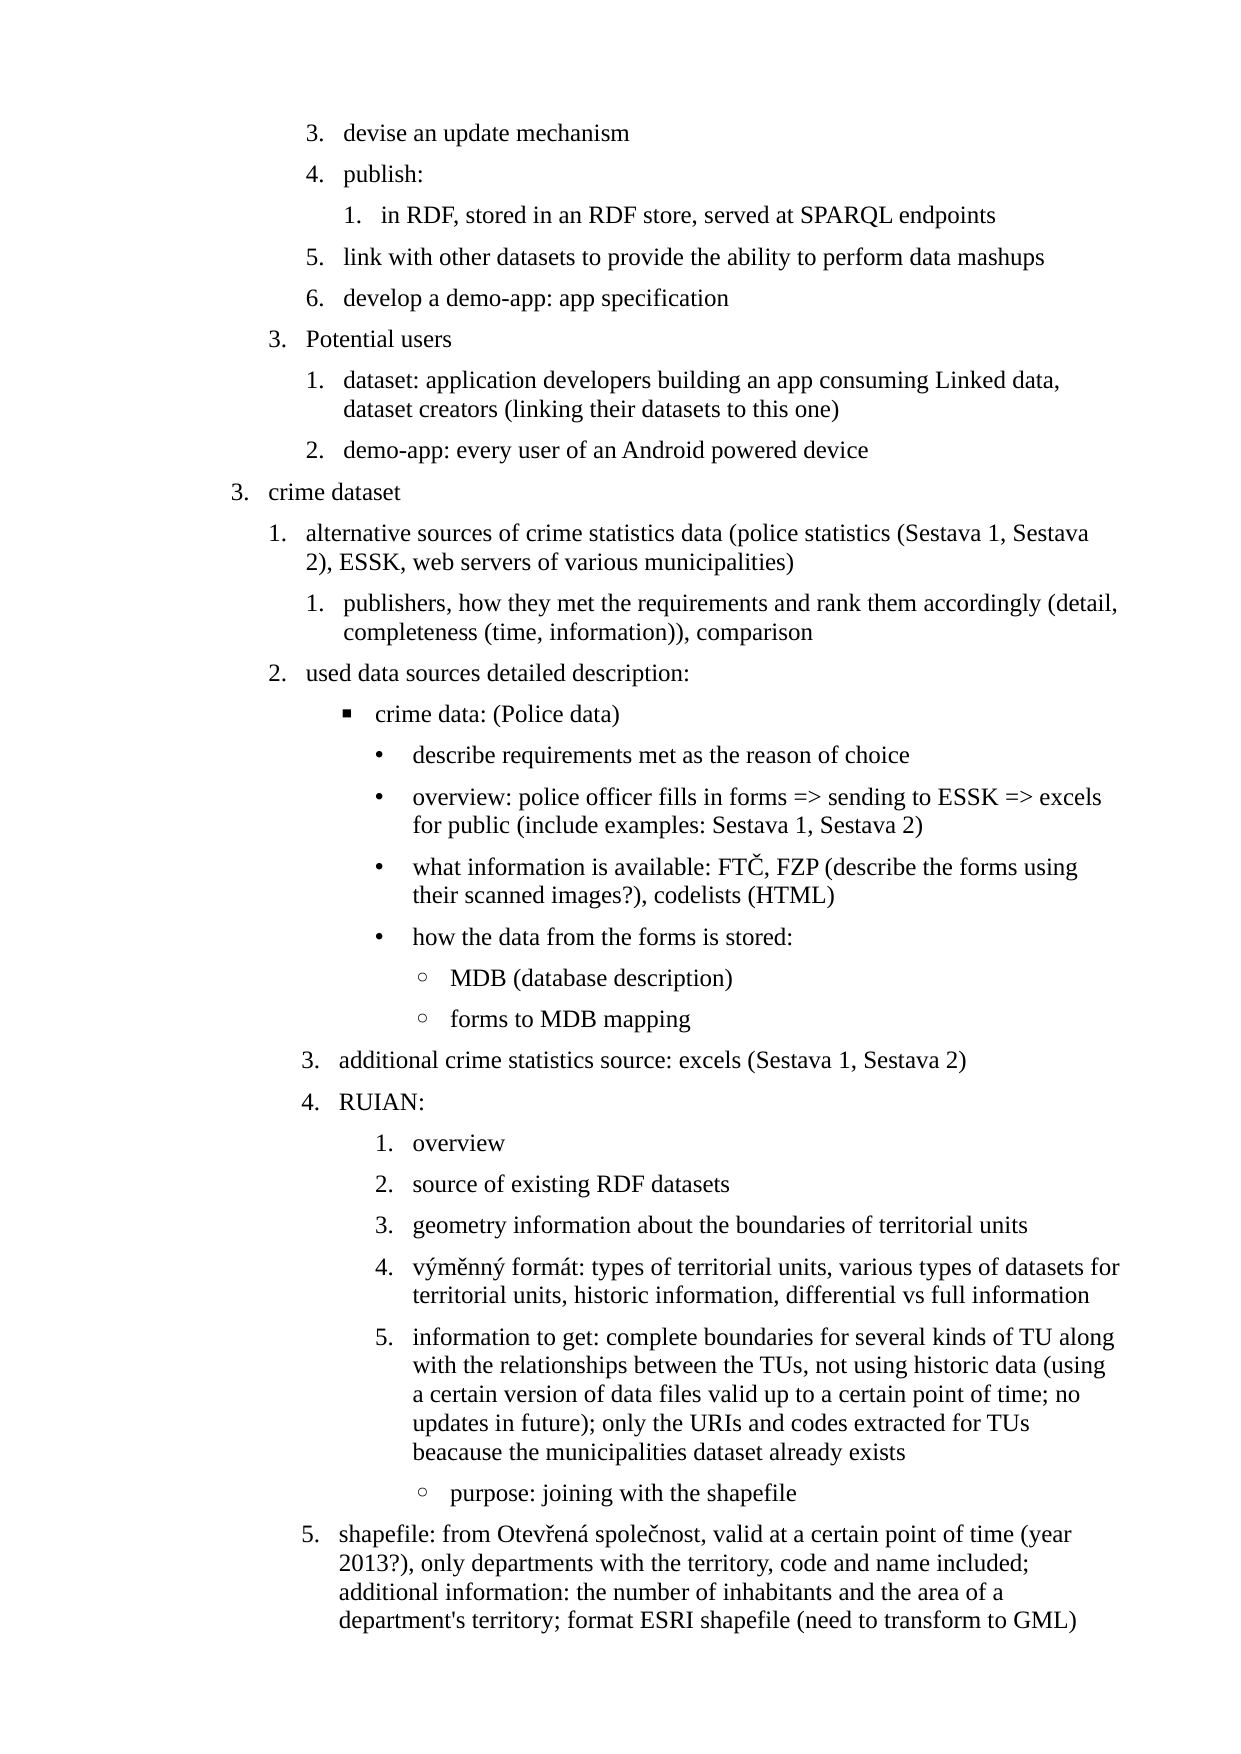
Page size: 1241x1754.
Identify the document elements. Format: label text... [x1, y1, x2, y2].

list publish: [306, 159, 1122, 188]
list link with other datasets to provide the ability to perform data mashups [306, 242, 1122, 271]
list shapefile: from Otevřená společnost, valid at a certain point of time (year 2013?), only departments with the territory, code and name included; additional information: the number of inhabitants and the area of a department's territory; format ESRI shapefile (need to transform to GML) [301, 1519, 1122, 1634]
list what information is available: FTČ, FZP (describe the forms using their scanned images?), codelists (HTML) [375, 852, 1122, 909]
list publishers, how they met the requirements and rank them accordingly (detail, completeness (time, information)), comparison [306, 588, 1122, 646]
list information to get: complete boundaries for several kinds of TU along with the relationships between the TUs, not using historic data (using a certain version of data files valid up to a certain point of time; no updates in future); only the URIs and codes extracted for TUs beacause the municipalities dataset already exists [375, 1322, 1122, 1466]
list výměnný formát: types of territorial units, various types of datasets for territorial units, historic information, differential vs full information [375, 1252, 1122, 1309]
list develop a demo-app: app specification [306, 283, 1122, 312]
list crime data: (Police data) [337, 699, 1122, 728]
list geometry information about the boundaries of territorial units [375, 1211, 1122, 1239]
list demo-app: every user of an Android powered device [306, 436, 1122, 464]
list purpose: joining with the shapefile [412, 1478, 1122, 1507]
list forms to MDB mapping [412, 1004, 1122, 1033]
list crime dataset [231, 477, 1122, 506]
list dataset: application developers building an app consuming Linked data, dataset creators (linking their datasets to this one) [306, 366, 1122, 423]
list overview [375, 1128, 1122, 1157]
list devise an update mechanism [306, 118, 1122, 147]
list used data sources detailed description: [268, 658, 1122, 687]
list RUIAN: [301, 1087, 1122, 1116]
list describe requirements met as the reason of choice [375, 741, 1122, 769]
list source of existing RDF datasets [375, 1169, 1122, 1198]
list alternative sources of crime statistics data (police statistics (Sestava 1, Sestava 2), ESSK, web servers of various municipalities) [268, 518, 1122, 576]
list overview: police officer fills in forms => sending to ESSK => excels for public (include examples: Sestava 1, Sestava 2) [375, 782, 1122, 839]
list Potential users [268, 324, 1122, 353]
list additional crime statistics source: excels (Sestava 1, Sestava 2) [301, 1046, 1122, 1074]
list how the data from the forms is stored: [375, 922, 1122, 951]
list in RDF, stored in an RDF store, served at SPARQL endpoints [343, 201, 1122, 229]
list MDB (database description) [412, 963, 1122, 992]
